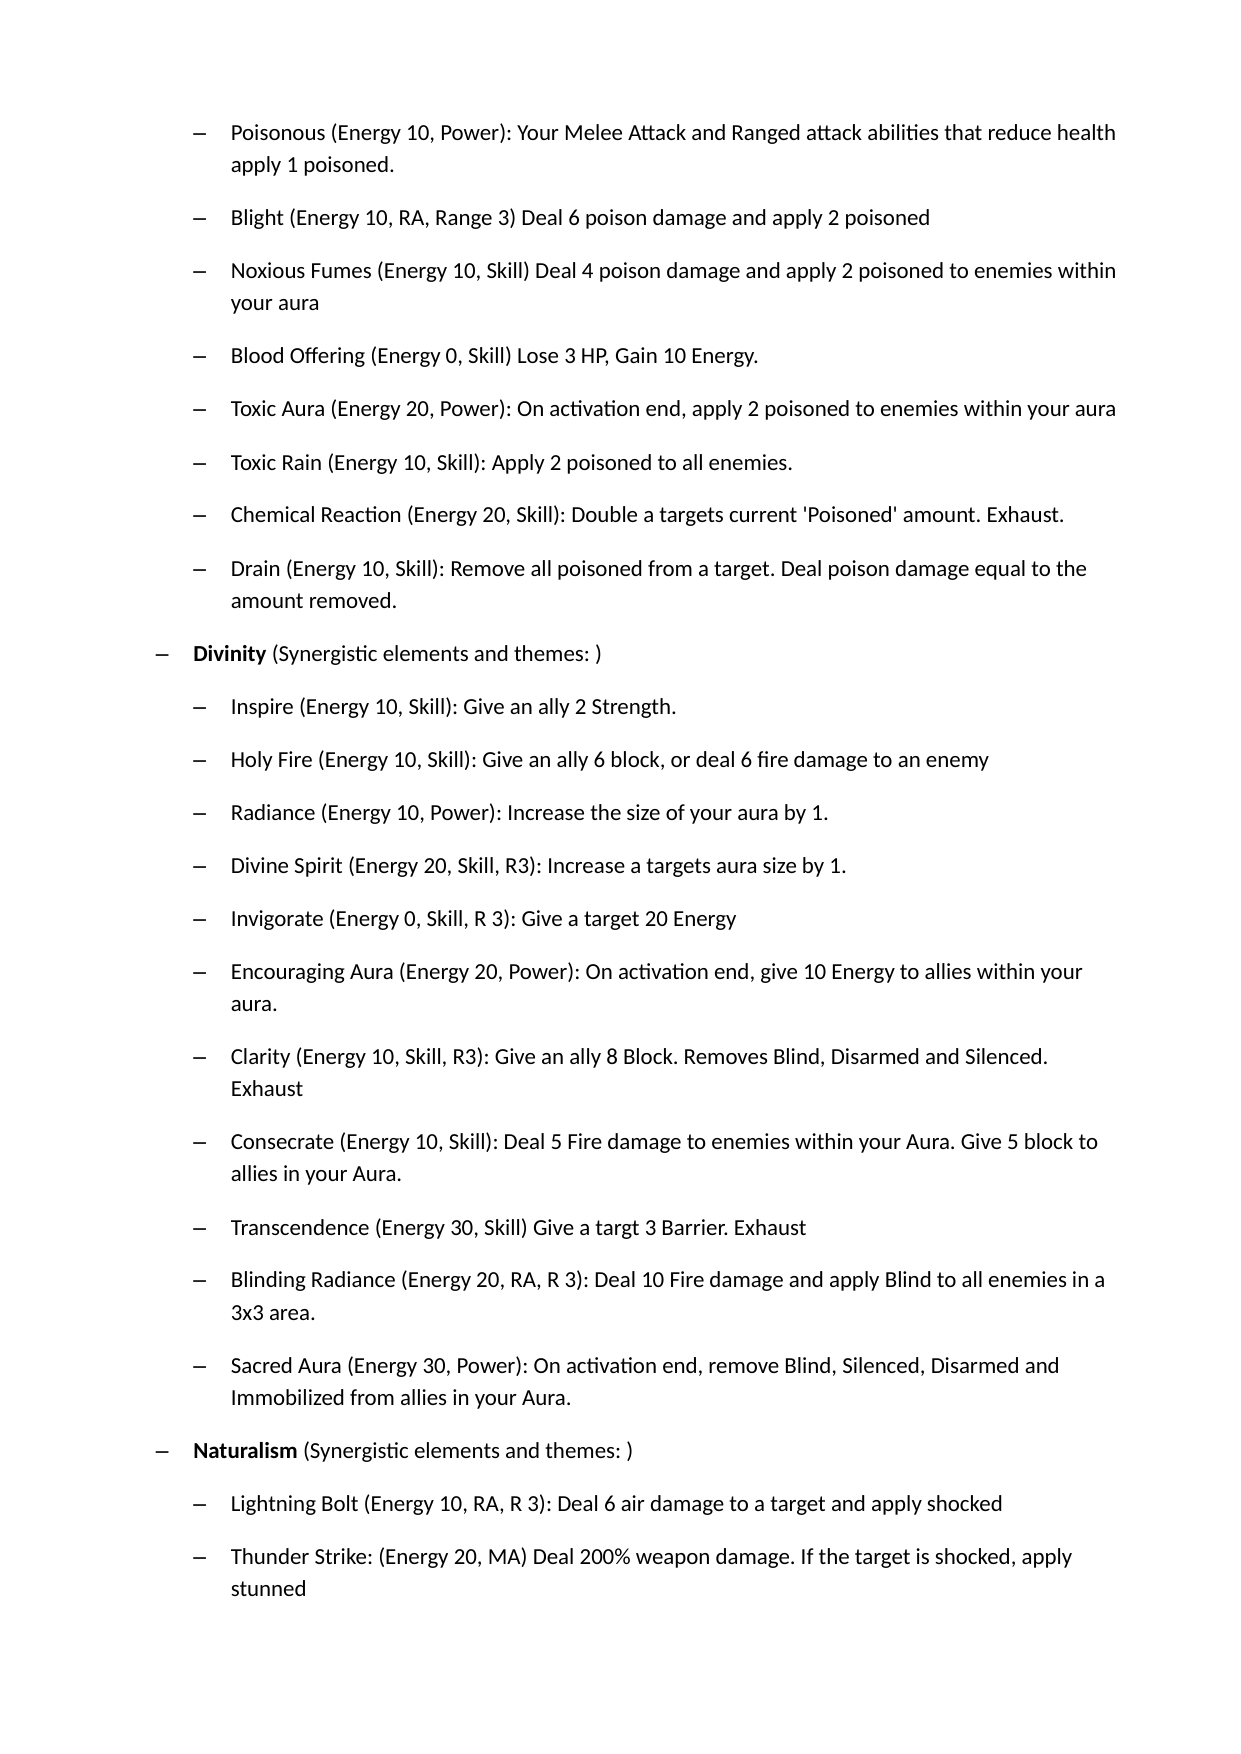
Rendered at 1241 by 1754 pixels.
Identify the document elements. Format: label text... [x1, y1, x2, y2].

list Clarity (Energy 10, Skill, R3): Give an ally 8 Block. Removes Blind, Disarmed and Silenced. Exhaust [193, 1042, 1122, 1102]
list Holy Fire (Energy 10, Skill): Give an ally 6 block, or deal 6 fire damage to an enemy [193, 745, 1122, 773]
list Drain (Energy 10, Skill): Remove all poisoned from a target. Deal poison damage equal to the amount removed. [193, 554, 1122, 614]
list Blood Offering (Energy 0, Skill) Lose 3 HP, Gain 10 Energy. [193, 342, 1122, 369]
list Chemical Reaction (Energy 20, Skill): Double a targets current 'Poisoned' amount. Exhaust. [193, 501, 1122, 529]
list Lightning Bolt (Energy 10, RA, R 3): Deal 6 air damage to a target and apply shocked [193, 1489, 1122, 1517]
list Divine Spirit (Energy 20, Skill, R3): Increase a targets aura size by 1. [193, 851, 1122, 879]
list Toxic Aura (Energy 20, Power): On activation end, apply 2 poisoned to enemies within your aura [193, 394, 1122, 423]
list Encouraging Aura (Energy 20, Power): On activation end, give 10 Energy to allies within your aura. [193, 957, 1122, 1017]
list Toxic Rain (Energy 10, Skill): Apply 2 poisoned to all enemies. [193, 448, 1122, 476]
list Inspire (Energy 10, Skill): Give an ally 2 Strength. [193, 692, 1122, 720]
list Transcendence (Energy 30, Skill) Give a targt 3 Barrier. Exhaust [193, 1213, 1122, 1241]
list Divinity (Synergistic elements and themes: ) [156, 639, 1122, 667]
list Consecrate (Energy 10, Skill): Deal 5 Fire damage to enemies within your Aura. Give 5 block to allies in your Aura. [193, 1127, 1122, 1188]
list Poisonous (Energy 10, Power): Your Melee Attack and Ranged attack abilities that reduce health apply 1 poisoned. [193, 118, 1122, 178]
list Sacred Aura (Energy 30, Power): On activation end, remove Blind, Silenced, Disarmed and Immobilized from allies in your Aura. [193, 1351, 1122, 1411]
list Invigorate (Energy 0, Skill, R 3): Give a target 20 Energy [193, 904, 1122, 932]
list Noxious Fumes (Energy 10, Skill) Deal 4 poison damage and apply 2 poisoned to enemies within your aura [193, 256, 1122, 317]
list Blinding Radiance (Energy 20, RA, R 3): Deal 10 Fire damage and apply Blind to all enemies in a 3x3 area. [193, 1266, 1122, 1326]
list Naturalism (Synergistic elements and themes: ) [156, 1436, 1122, 1464]
list Blight (Energy 10, RA, Range 3) Deal 6 poison damage and apply 2 poisoned [193, 203, 1122, 231]
list Thunder Strike: (Energy 20, MA) Deal 200% weapon damage. If the target is shocked, apply stunned [193, 1542, 1122, 1602]
list Radiance (Energy 10, Power): Increase the size of your aura by 1. [193, 798, 1122, 826]
